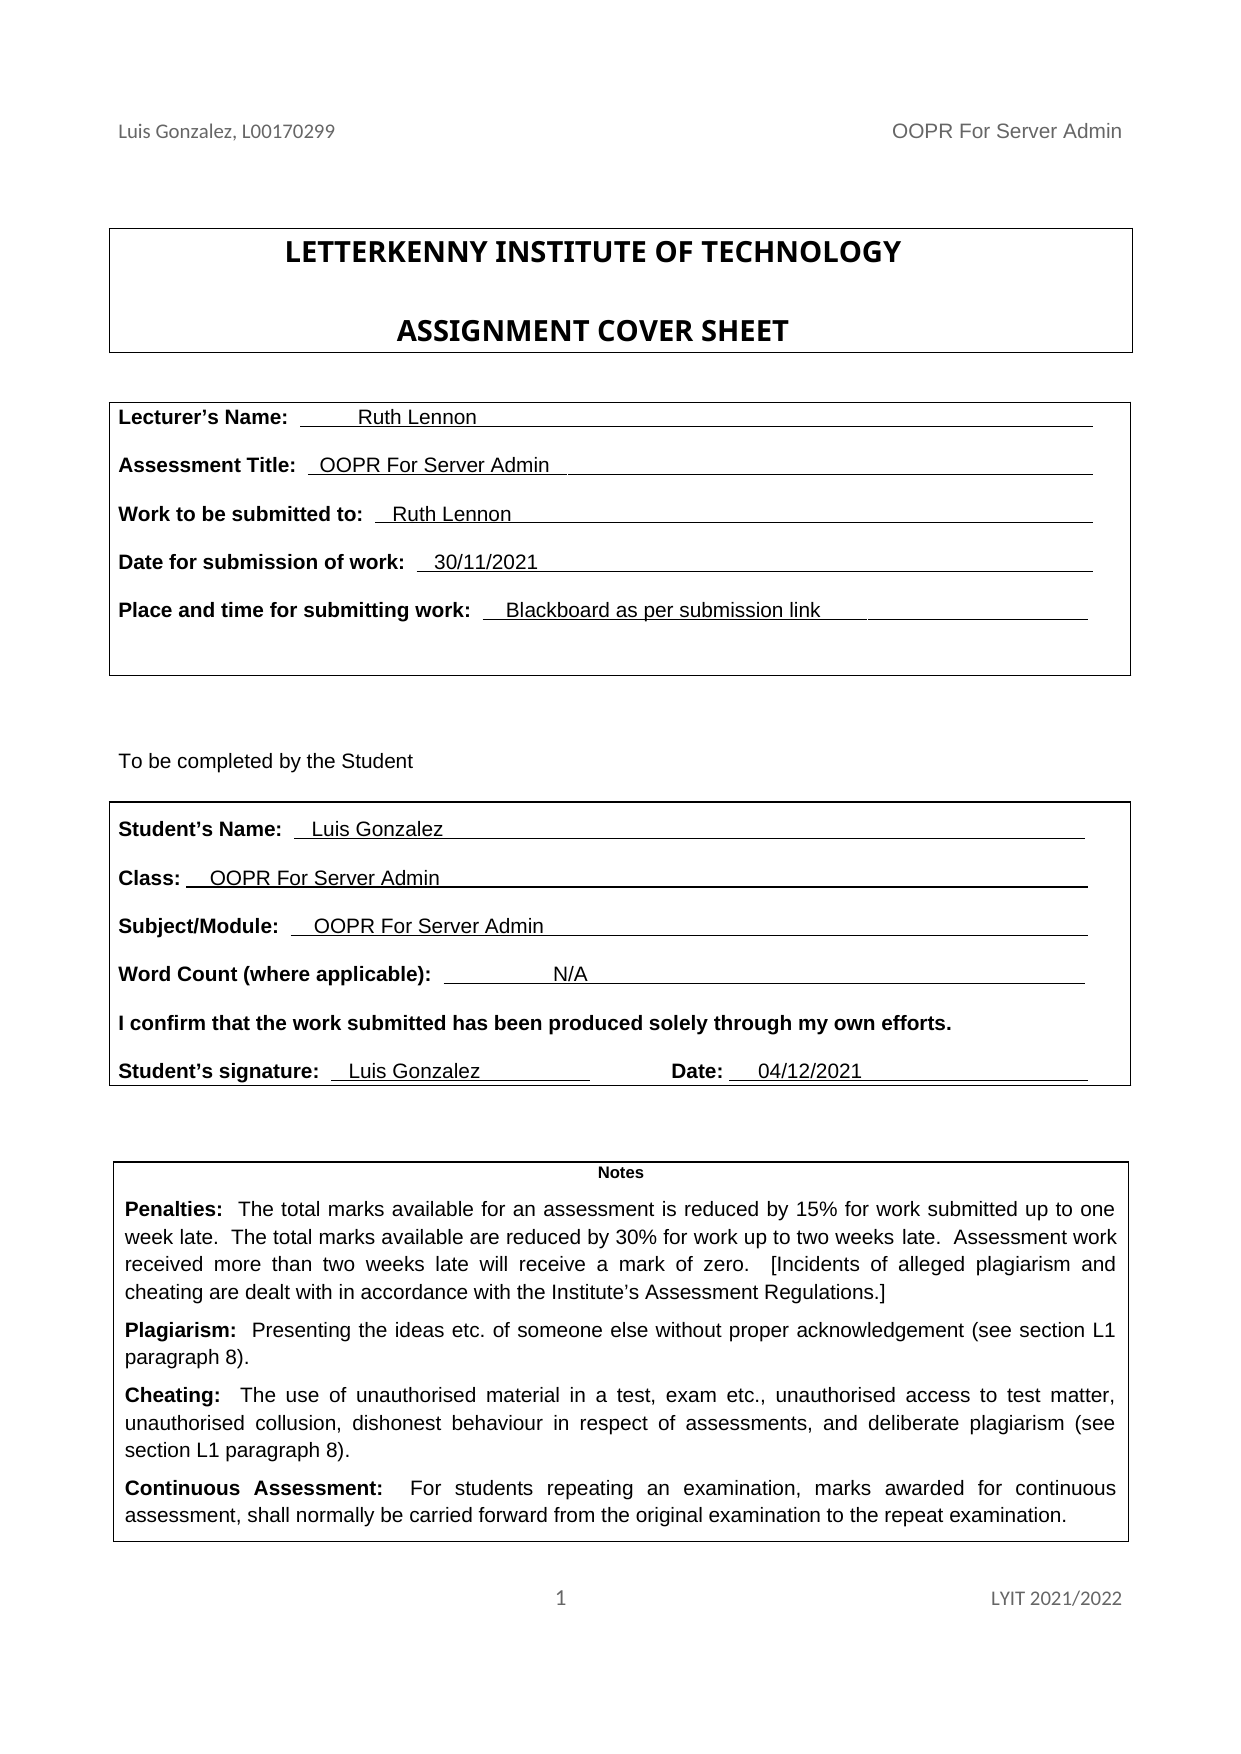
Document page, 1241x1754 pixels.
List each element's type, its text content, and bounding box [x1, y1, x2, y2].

title LETTERKENNY INSTITUTE OF TECHNOLOGY [110, 229, 1132, 271]
text Student’s signature: Luis Gonzalez Date: 04/12/2021 [110, 1043, 1130, 1085]
text Word Count (where applicable): N/A [110, 947, 1130, 986]
table_header Notes Penalties: The total marks available for an assessment is reduced by 15% for work submitted up to one week late. The total marks available are reduced by 30% for work up to two weeks late. Assessment work received more than two weeks late will receive a mark of zero. [Incidents of alleged plagiarism and cheating are dealt with in accordance with the Institute’s Assessment Regulations.] Plagiarism: Presenting the ideas etc. of someone else without proper acknowledgement (see section L1 paragraph 8). Cheating: The use of unauthorised material in a test, exam etc., unauthorised access to test matter, unauthorised collusion, dishonest behaviour in respect of assessments, and deliberate plagiarism (see section L1 paragraph 8). Continuous Assessment: For students repeating an examination, marks awarded for continuous assessment, shall normally be carried forward from the original examination to the repeat examination. [114, 1163, 1128, 1541]
text Date for submission of work: 30/11/2021 [110, 547, 1130, 574]
text To be completed by the Student [118, 749, 1122, 773]
text Subject/Module: OOPR For Server Admin [110, 898, 1130, 938]
text Place and time for submitting work: Blackboard as per submission link [110, 595, 1130, 622]
table_cell [113, 1542, 1128, 1577]
text Student’s Name: Luis Gonzalez [110, 803, 1130, 841]
title ASSIGNMENT COVER SHEET [110, 307, 1132, 352]
text Work to be submitted to: Ruth Lennon [110, 498, 1130, 525]
text Assessment Title: OOPR For Server Admin [110, 450, 1130, 477]
text Lecturer’s Name: Ruth Lennon [110, 403, 1130, 429]
text I confirm that the work submitted has been produced solely through my own efforts. [110, 995, 1130, 1034]
text Class: OOPR For Server Admin [110, 850, 1130, 889]
